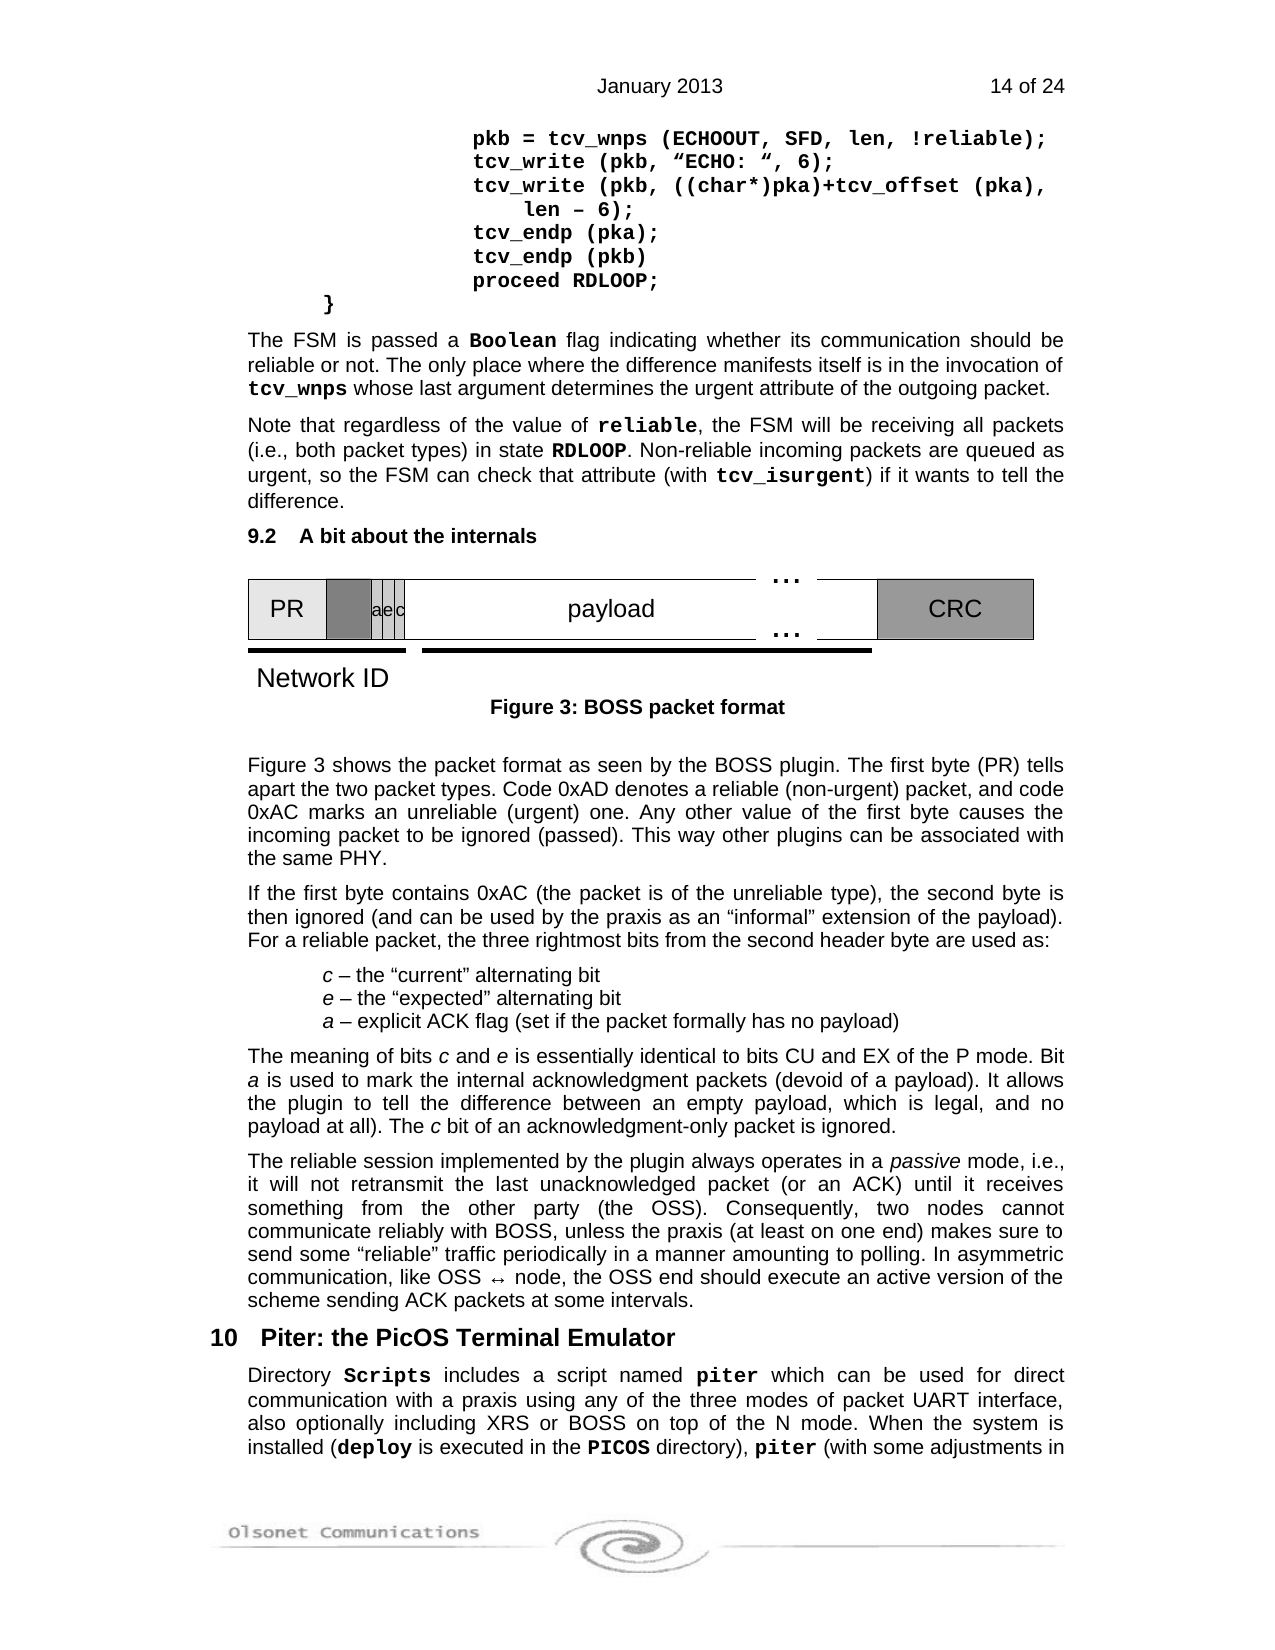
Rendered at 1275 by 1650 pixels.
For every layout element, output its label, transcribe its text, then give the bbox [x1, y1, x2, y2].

text tcv_write (pkb, “ECHO: “, 6); [247, 151, 1065, 175]
text tcv_endp (pka); [247, 222, 1065, 246]
text Note that regardless of the value of reliable, the FSM will be receiving all packets (i.e., both packet types) in state RDLOOP. Non-reliable incoming packets are queued as urgent, so the FSM can check that attribute (with tcv_isurgent) if it wants to tell the difference. [247, 414, 1065, 512]
text The meaning of bits c and e is essentially identical to bits CU and EX of the P mode. Bit a is used to mark the internal acknowledgment packets (devoid of a payload). It allows the plugin to tell the difference between an empty payload, which is legal, and no payload at all). The c bit of an acknowledgment-only packet is ignored. [247, 1045, 1065, 1138]
text Figure 3: BOSS packet format [236, 572, 1039, 719]
text The reliable session implemented by the plugin always operates in a passive mode, i.e., it will not retransmit the last unacknowledged packet (or an ACK) until it receives something from the other party (the OSS). Consequently, two nodes cannot communicate reliably with BOSS, unless the praxis (at least on one end) makes sure to send some “reliable” traffic periodically in a manner amounting to polling. In asymmetric communication, like OSS ↔ node, the OSS end should execute an active version of the scheme sending ACK packets at some intervals. [247, 1149, 1065, 1312]
text tcv_endp (pkb) [247, 246, 1065, 269]
text c – the “current” alternating bit [247, 963, 1065, 987]
text The FSM is passed a Boolean flag indicating whether its communication should be reliable or not. The only place where the difference manifests itself is in the invocation of tcv_wnps whose last argument determines the urgent attribute of the outgoing packet. [247, 329, 1065, 402]
subtitle A bit about the internals [247, 524, 1065, 547]
text Directory Scripts includes a script named piter which can be used for direct communication with a praxis using any of the three modes of packet UART interface, also optionally including XRS or BOSS on top of the N mode. When the system is installed (deploy is executed in the PICOS directory), piter (with some adjustments in [247, 1364, 1065, 1460]
text tcv_write (pkb, ((char*)pka)+tcv_offset (pka), [247, 175, 1065, 199]
text a – explicit ACK flag (set if the packet formally has no payload) [247, 1010, 1065, 1033]
text e – the “expected” alternating bit [247, 987, 1065, 1010]
text } [247, 293, 1065, 317]
text If the first byte contains 0xAC (the packet is of the unreliable type), the second byte is then ignored (and can be used by the praxis as an “informal” extension of the payload). For a reliable packet, the three rightmost bits from the second header byte are used as: [247, 882, 1065, 952]
subtitle Piter: the PicOS Terminal Emulator [210, 1324, 1065, 1352]
text len – 6); [210, 199, 1065, 222]
text pkb = tcv_wnps (ECHOOUT, SFD, len, !reliable); [247, 128, 1065, 151]
text proceed RDLOOP; [247, 269, 1065, 293]
text Figure 3 shows the packet format as seen by the BOSS plugin. The first byte (PR) tells apart the two packet types. Code 0xAD denotes a reliable (non-urgent) packet, and code 0xAC marks an unreliable (urgent) one. Any other value of the first byte causes the incoming packet to be ignored (passed). This way other plugins can be associated with the same PHY. [247, 754, 1065, 870]
picture [210, 1504, 1065, 1596]
